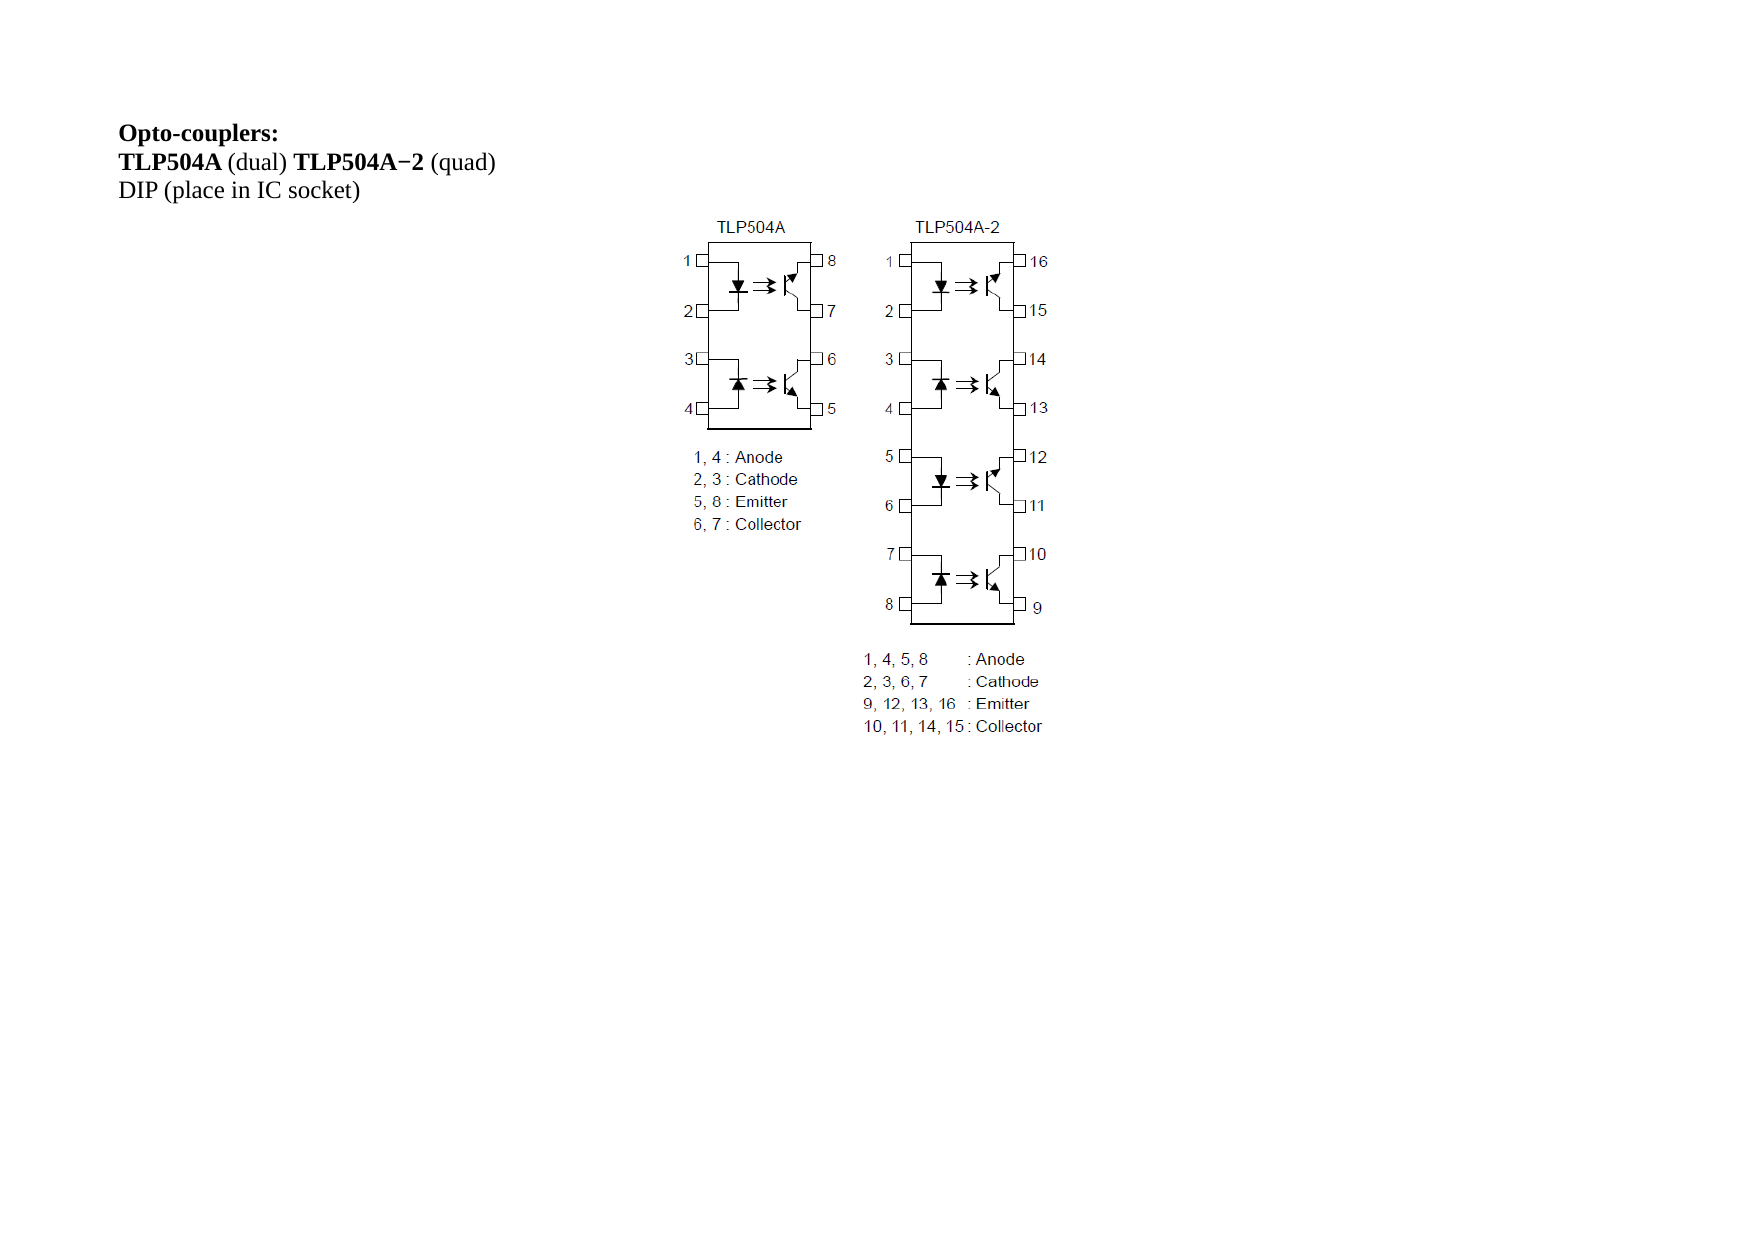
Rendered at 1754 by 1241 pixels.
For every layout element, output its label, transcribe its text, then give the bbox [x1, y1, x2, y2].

text Opto-couplers: [118, 118, 1636, 147]
text TLP504A (dual) TLP504A−2 (quad) [118, 147, 1636, 176]
text DIP (place in IC socket) [118, 176, 1636, 204]
